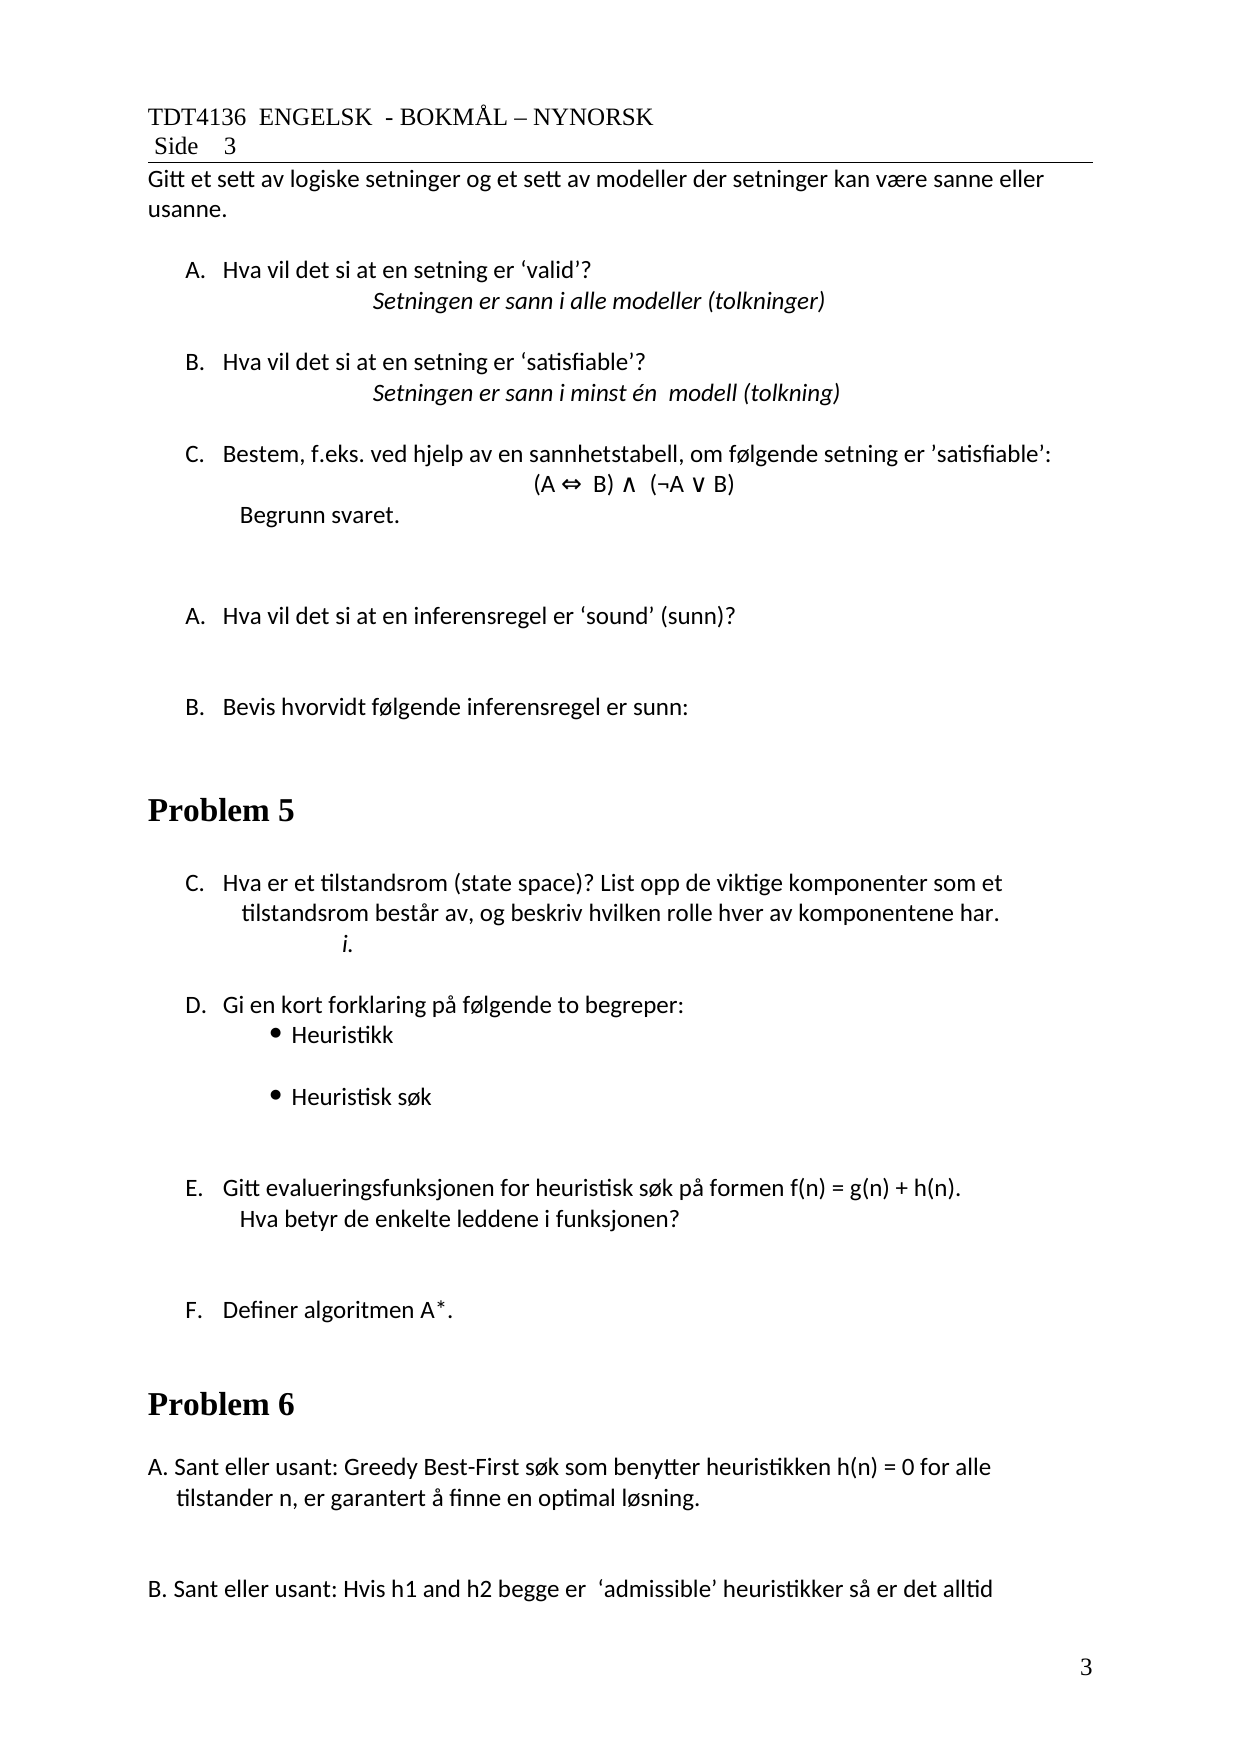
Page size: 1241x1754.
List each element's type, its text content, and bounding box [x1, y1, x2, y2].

text Problem 5 [148, 790, 1093, 828]
list Bevis hvorvidt følgende inferensregel er sunn: [185, 691, 1091, 722]
text B. Sant eller usant: Hvis h1 and h2 begge er ‘admissible’ heuristikker så er det alltid [148, 1573, 1093, 1604]
list Heuristikk [271, 1019, 1091, 1050]
list Gi en kort forklaring på følgende to begreper: [185, 989, 1091, 1019]
text Setningen er sann i alle modeller (tolkninger) [373, 285, 1091, 316]
list Bestem, f.eks. ved hjelp av en sannhetstabell, om følgende setning er ’satisfiable’: [185, 438, 1091, 468]
list Hva vil det si at en setning er ‘valid’? [185, 255, 1091, 285]
list Gitt evalueringsfunksjonen for heuristisk søk på formen f(n) = g(n) + h(n). Hva betyr de enkelte leddene i funksjonen? [185, 1172, 1091, 1233]
list Setningen er sann i minst én modell (tolkning) [373, 377, 1093, 407]
list Hva vil det si at en inferensregel er ‘sound’ (sunn)? [185, 600, 1091, 630]
text tilstandsrom består av, og beskriv hvilken rolle hver av komponentene har. [223, 897, 1091, 928]
list Hva vil det si at en setning er ‘satisfiable’? [185, 346, 1091, 377]
text Gitt et sett av logiske setninger og et sett av modeller der setninger kan være sanne eller usanne. [148, 163, 1091, 224]
text A. Sant eller usant: Greedy Best-First søk som benytter heuristikken h(n) = 0 for alle [148, 1451, 1093, 1482]
text (A ⇔ B) ∧ (¬A ∨ B) Begrunn svaret. [223, 468, 1091, 529]
list Heuristisk søk [271, 1081, 1091, 1111]
list Definer algoritmen A*. [185, 1294, 1091, 1325]
text tilstander n, er garantert å finne en optimal løsning. [148, 1482, 1093, 1512]
text Problem 6 [148, 1384, 1093, 1422]
list Hva er et tilstandsrom (state space)? List opp de viktige komponenter som et [185, 867, 1091, 897]
